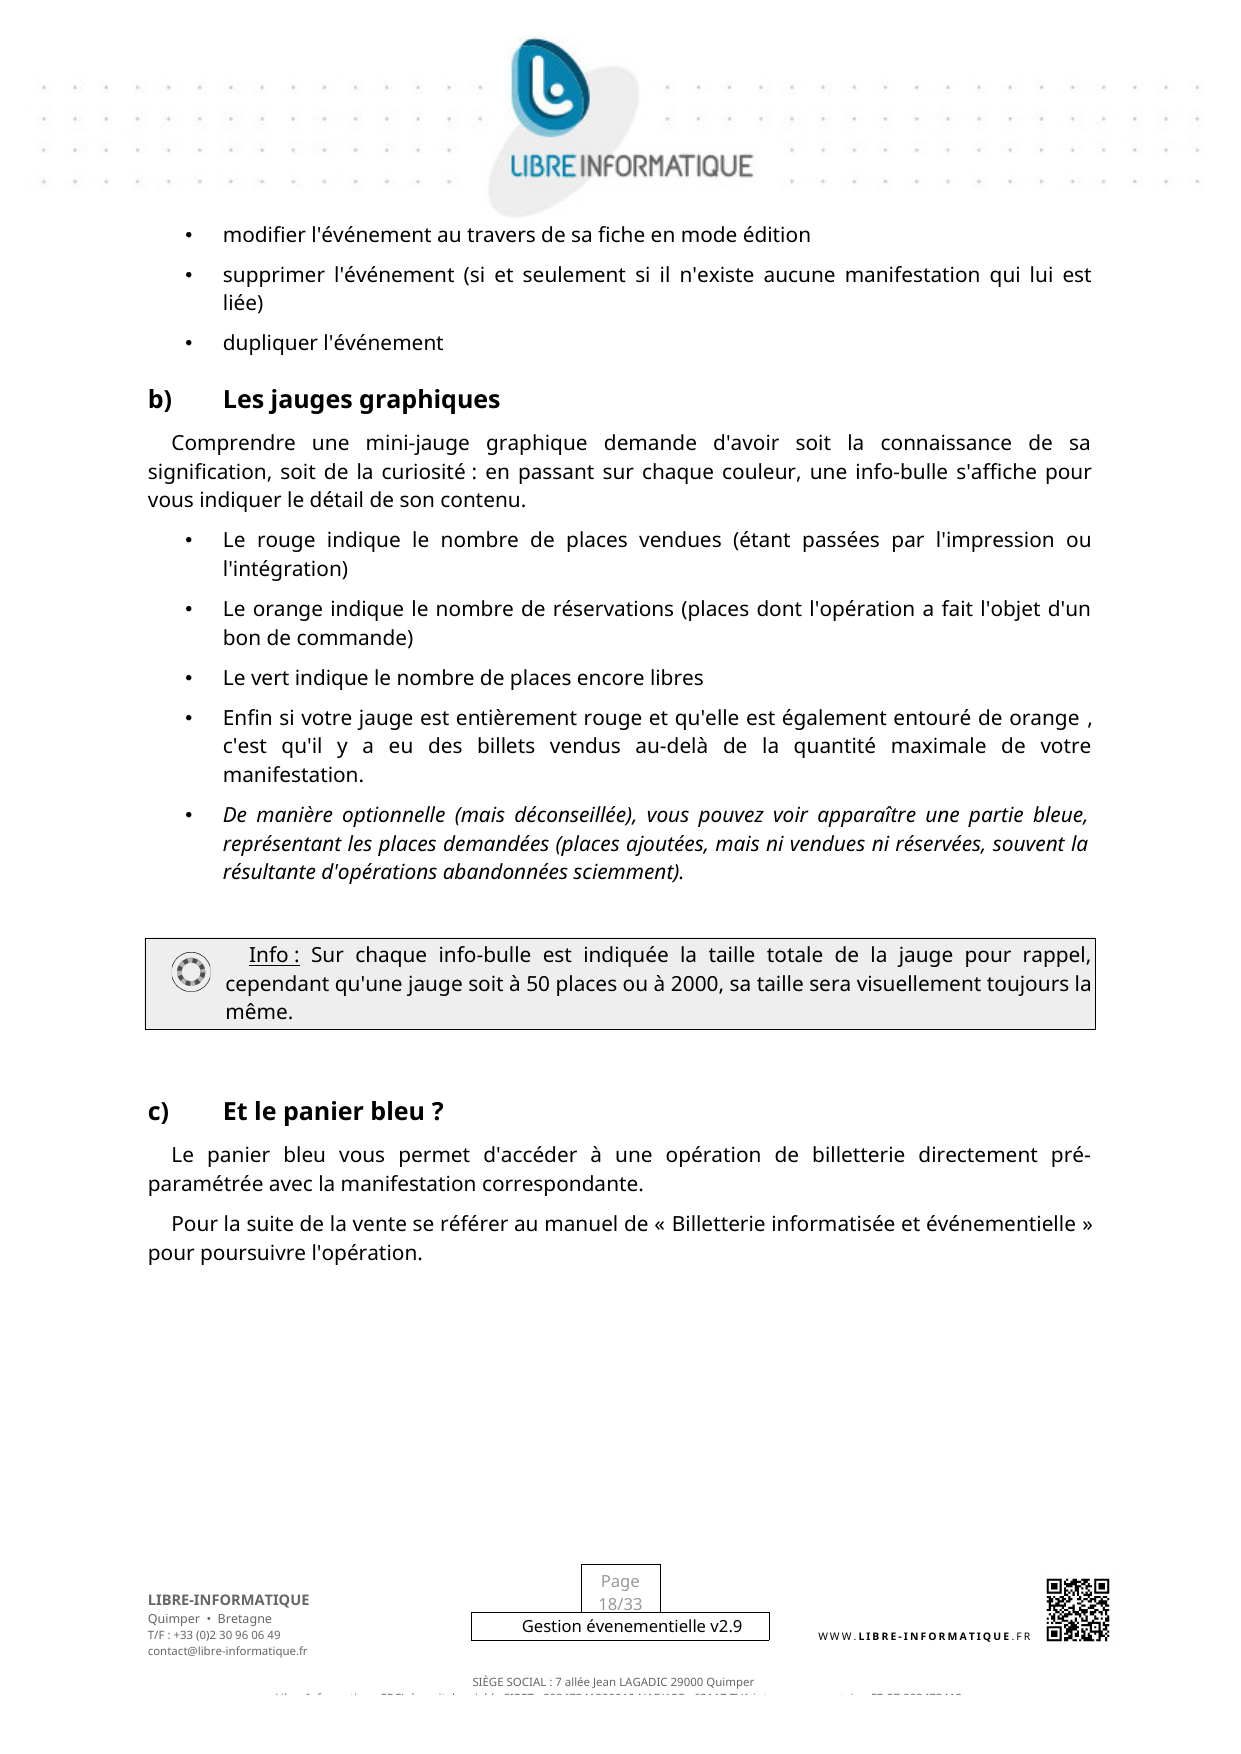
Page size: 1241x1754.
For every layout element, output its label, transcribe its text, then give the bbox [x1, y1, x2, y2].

subtitle Les jauges graphiques [148, 382, 1093, 416]
subtitle Et le panier bleu ? [148, 1094, 1093, 1128]
picture [27, 35, 1213, 220]
list De manière optionnelle (mais déconseillée), vous pouvez voir apparaître une partie bleue, représentant les places demandées (places ajoutées, mais ni vendues ni réservées, souvent la résultante d'opérations abandonnées sciemment). [185, 800, 1093, 886]
picture [171, 952, 211, 992]
text Le panier bleu vous permet d'accéder à une opération de billetterie directement pré-paramétrée avec la manifestation correspondante. [148, 1141, 1093, 1197]
list dupliquer l'événement [185, 328, 1093, 357]
list Le orange indique le nombre de réservations (places dont l'opération a fait l'objet d'un bon de commande) [185, 594, 1093, 651]
list modifier l'événement au travers de sa fiche en mode édition [185, 220, 1093, 248]
picture [1036, 1568, 1120, 1652]
list Le vert indique le nombre de places encore libres [185, 663, 1093, 691]
list supprimer l'événement (si et seulement si il n'existe aucune manifestation qui lui est liée) [185, 260, 1093, 317]
text Pour la suite de la vente se référer au manuel de « Billetterie informatisée et événementielle » pour poursuivre l'opération. [148, 1209, 1093, 1266]
text Info : Sur chaque info-bulle est indiquée la taille totale de la jauge pour rappel, cependant qu'une jauge soit à 50 places ou à 2000, sa taille sera visuellement toujours la même. [146, 939, 1095, 1029]
text Comprendre une mini-jauge graphique demande d'avoir soit la connaissance de sa signification, soit de la curiosité : en passant sur chaque couleur, une info-bulle s'affiche pour vous indiquer le détail de son contenu. [148, 428, 1093, 514]
list Enfin si votre jauge est entièrement rouge et qu'elle est également entouré de orange , c'est qu'il y a eu des billets vendus au-delà de la quantité maximale de votre manifestation. [185, 703, 1093, 788]
list Le rouge indique le nombre de places vendues (étant passées par l'impression ou l'intégration) [185, 526, 1093, 582]
